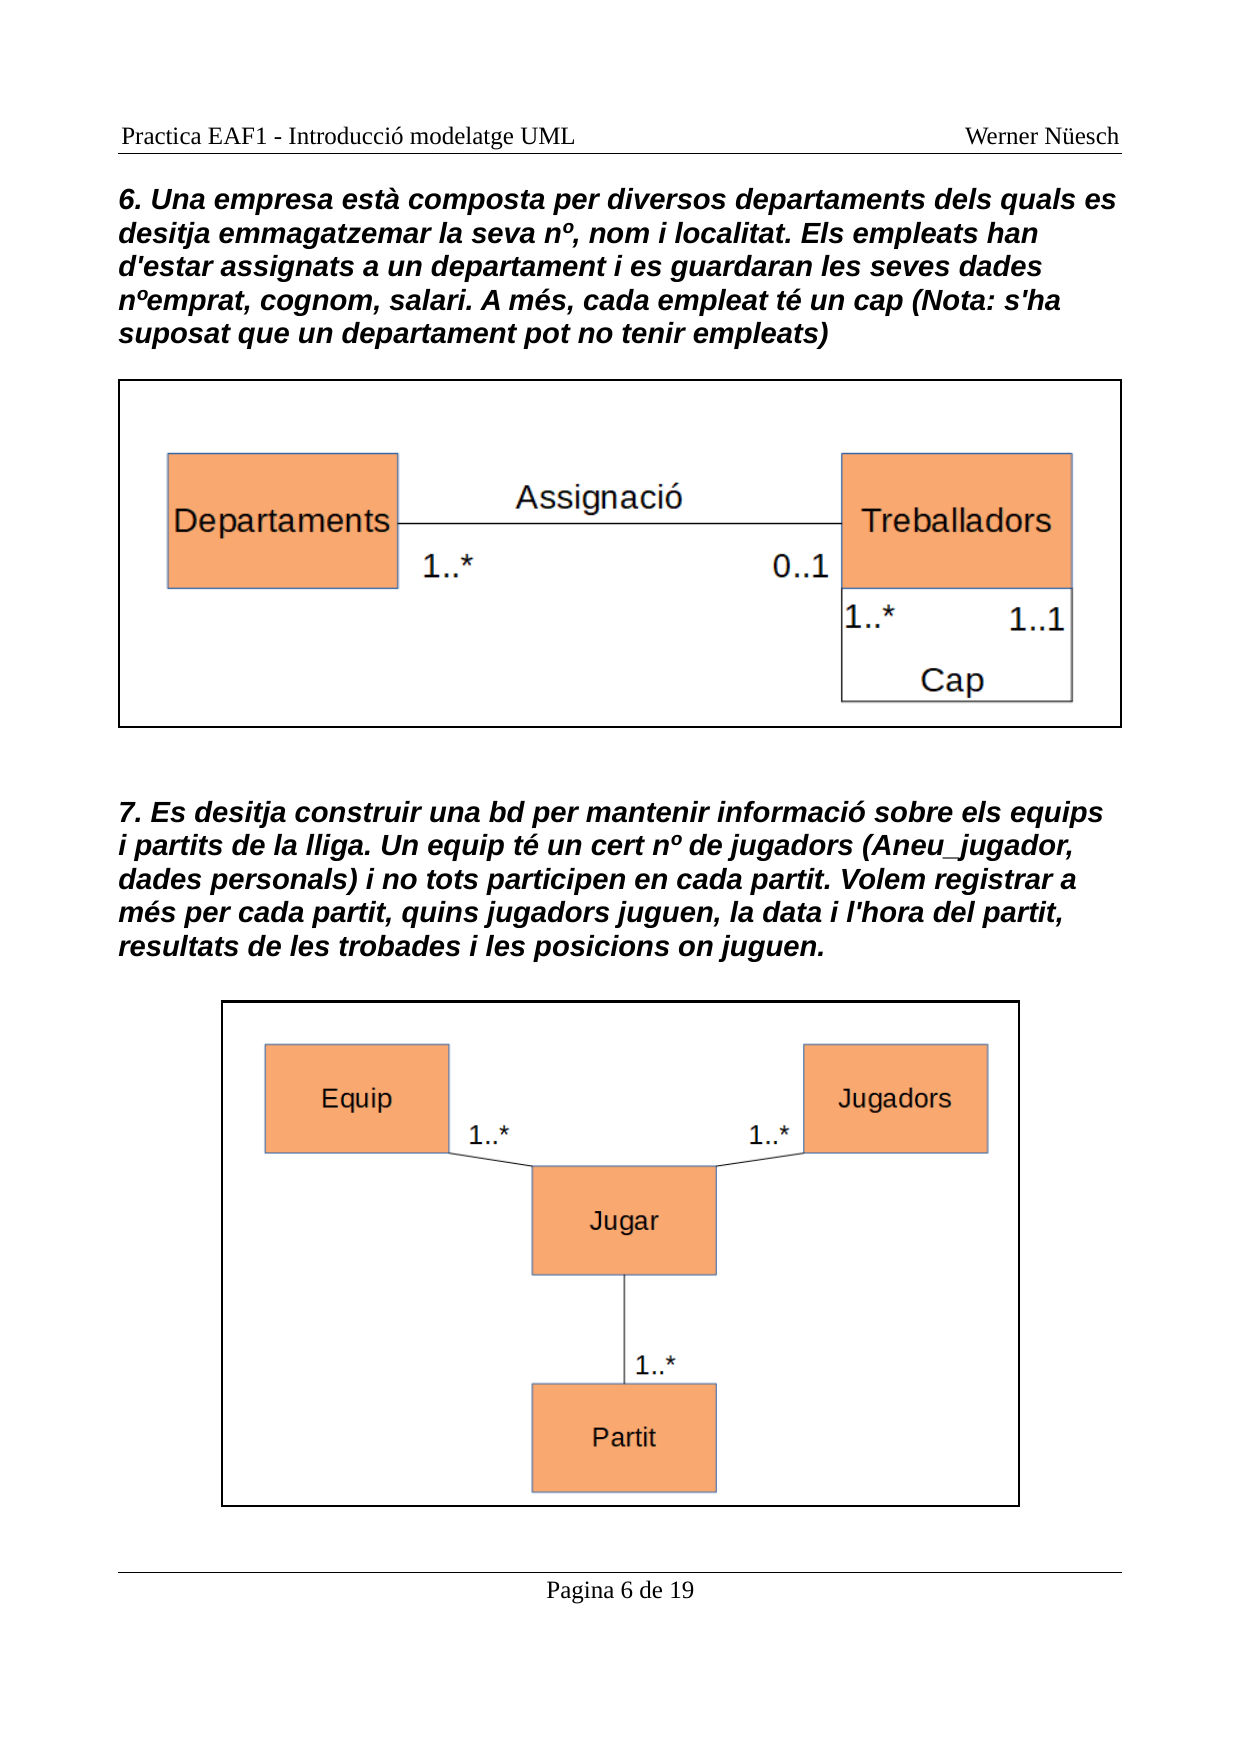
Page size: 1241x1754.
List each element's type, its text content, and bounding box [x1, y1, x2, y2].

picture [123, 383, 1118, 724]
subtitle 7. Es desitja construir una bd per mantenir informació sobre els equips i partits de la lliga. Un equip té un cert nº de jugadors (Aneu_jugador, dades personals) i no tots participen en cada partit. Volem registrar a més per cada partit, quins jugadors juguen, la data i l'hora del partit, resultats de les trobades i les posicions on juguen. [118, 794, 1122, 962]
subtitle 6. Una empresa està composta per diversos departaments dels quals es desitja emmagatzemar la seva nº, nom i localitat. Els empleats han d'estar assignats a un departament i es guardaran les seves dades nºemprat, cognom, salari. A més, cada empleat té un cap (Nota: s'ha suposat que un departament pot no tenir empleats) [118, 182, 1122, 350]
picture [225, 1005, 1015, 1503]
